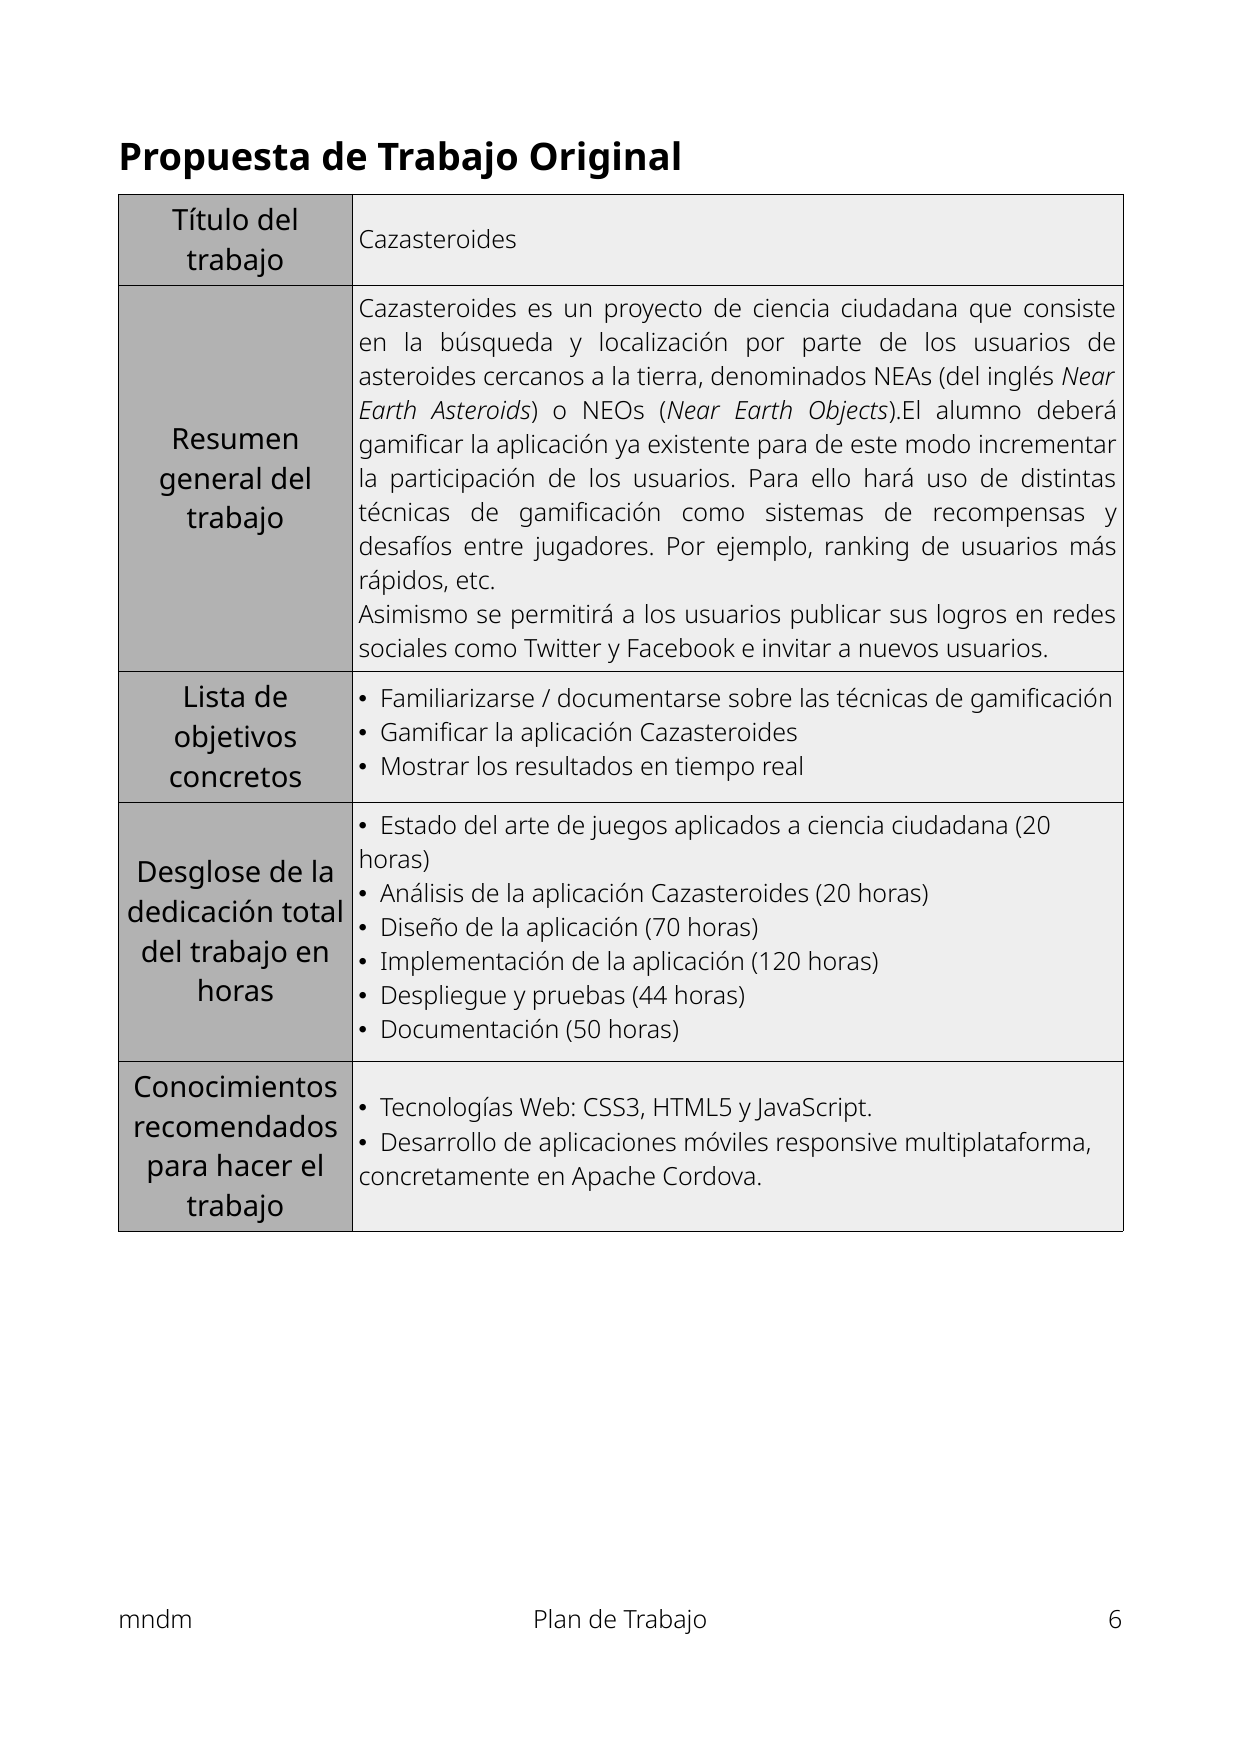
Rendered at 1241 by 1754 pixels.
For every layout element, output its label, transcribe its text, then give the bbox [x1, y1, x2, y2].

table_header Título del trabajo [119, 195, 352, 285]
table_cell Resumen general del trabajo [119, 286, 352, 671]
table_cell Tecnologías Web: CSS3, HTML5 y JavaScript. Desarrollo de aplicaciones móviles responsive multiplataforma, concretamente en Apache Cordova. [353, 1062, 1123, 1231]
table_cell Lista de objetivos concretos [119, 672, 352, 802]
subtitle Propuesta de Trabajo Original [118, 130, 1122, 182]
table_cell Conocimientos recomendados para hacer el trabajo [119, 1062, 352, 1231]
table_cell Familiarizarse / documentarse sobre las técnicas de gamificación Gamificar la aplicación Cazasteroides Mostrar los resultados en tiempo real [353, 672, 1123, 802]
table_cell Desglose de la dedicación total del trabajo en horas [119, 803, 352, 1061]
table_cell Estado del arte de juegos aplicados a ciencia ciudadana (20 horas) Análisis de la aplicación Cazasteroides (20 horas) Diseño de la aplicación (70 horas) Implementación de la aplicación (120 horas) Despliegue y pruebas (44 horas) Documentación (50 horas) [353, 803, 1123, 1061]
table_header Cazasteroides [353, 195, 1123, 285]
table_cell Cazasteroides es un proyecto de ciencia ciudadana que consiste en la búsqueda y localización por parte de los usuarios de asteroides cercanos a la tierra, denominados NEAs (del inglés Near Earth Asteroids) o NEOs (Near Earth Objects).El alumno deberá gamificar la aplicación ya existente para de este modo incrementar la participación de los usuarios. Para ello hará uso de distintas técnicas de gamificación como sistemas de recompensas y desafíos entre jugadores. Por ejemplo, ranking de usuarios más rápidos, etc. Asimismo se permitirá a los usuarios publicar sus logros en redes sociales como Twitter y Facebook e invitar a nuevos usuarios. [353, 286, 1123, 671]
